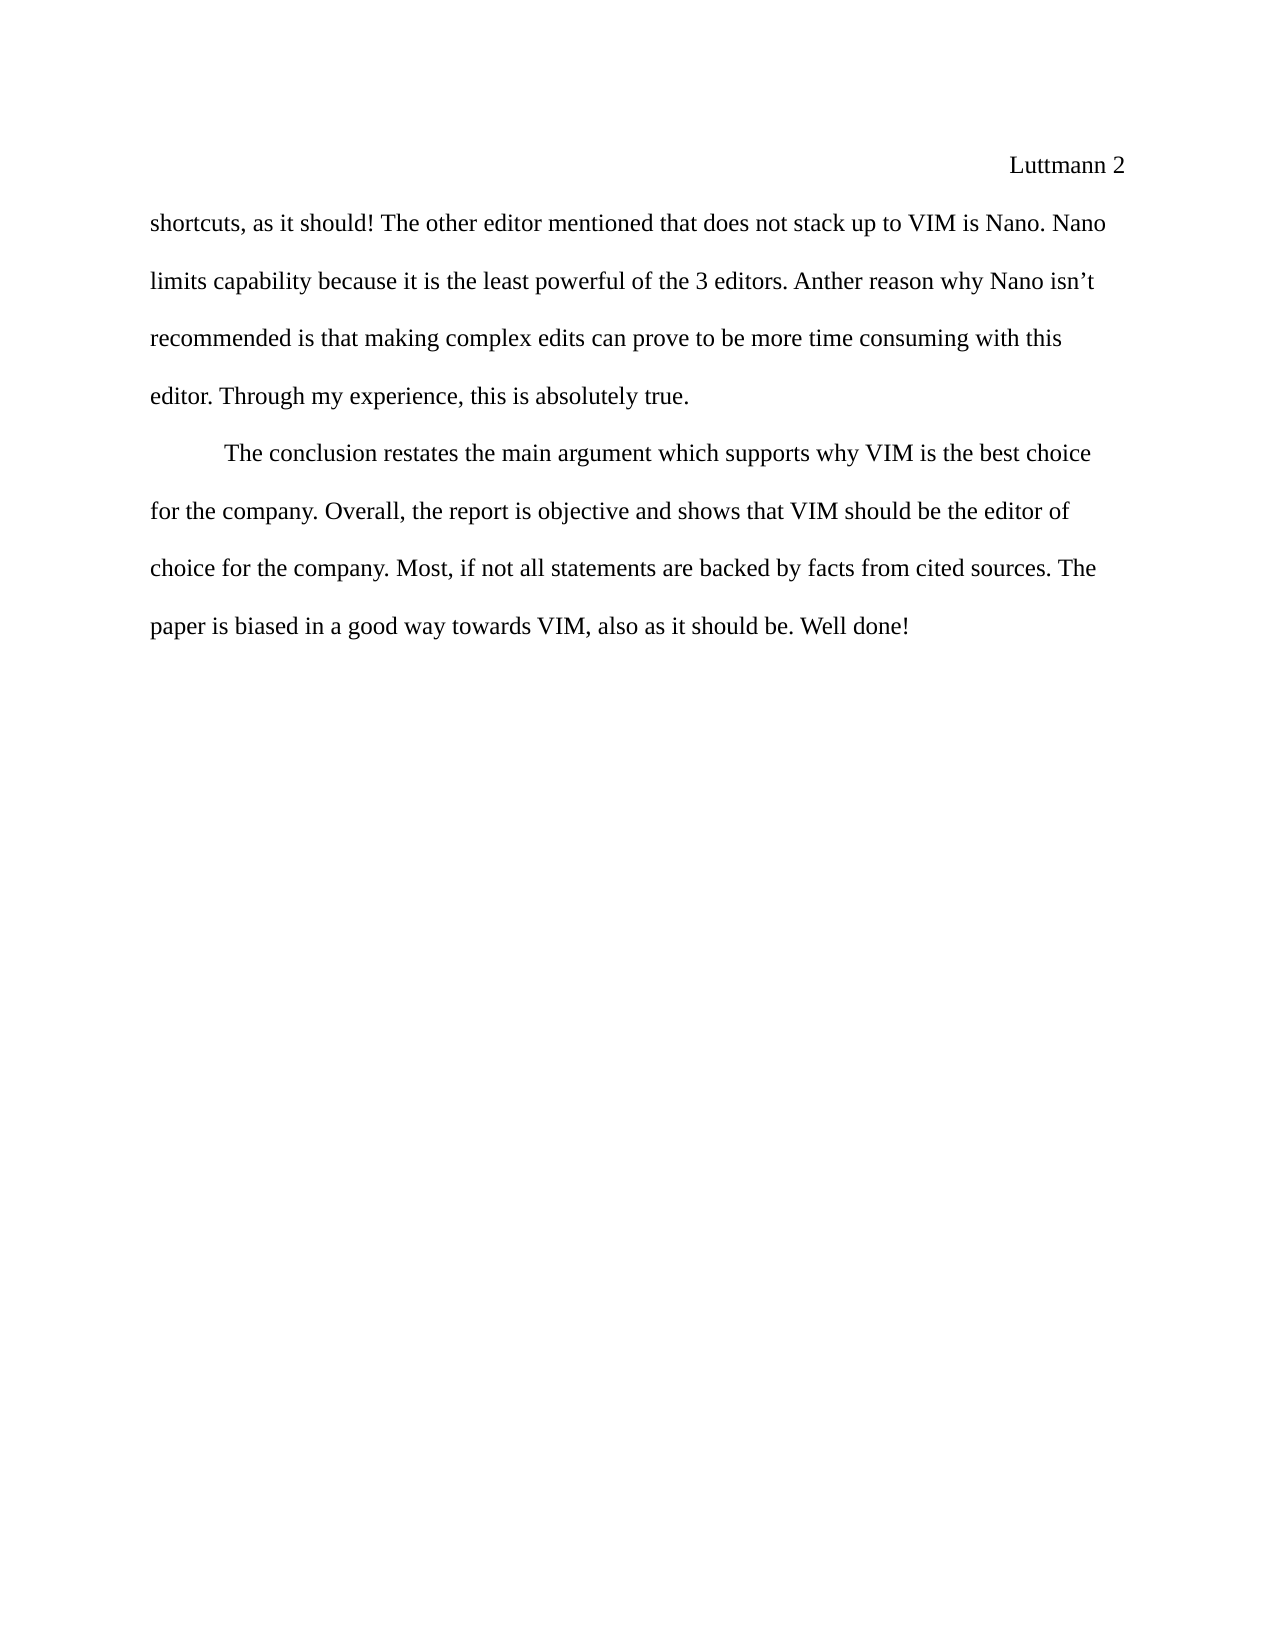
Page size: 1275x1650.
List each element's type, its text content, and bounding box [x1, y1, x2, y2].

text shortcuts, as it should! The other editor mentioned that does not stack up to VIM is Nano. Nano limits capability because it is the least powerful of the 3 editors. Anther reason why Nano isn’t recommended is that making complex edits can prove to be more time consuming with this editor. Through my experience, this is absolutely true. [150, 208, 1125, 409]
text The conclusion restates the main argument which supports why VIM is the best choice for the company. Overall, the report is objective and shows that VIM should be the editor of choice for the company. Most, if not all statements are backed by facts from cited sources. The paper is biased in a good way towards VIM, also as it should be. Well done! [150, 438, 1125, 639]
